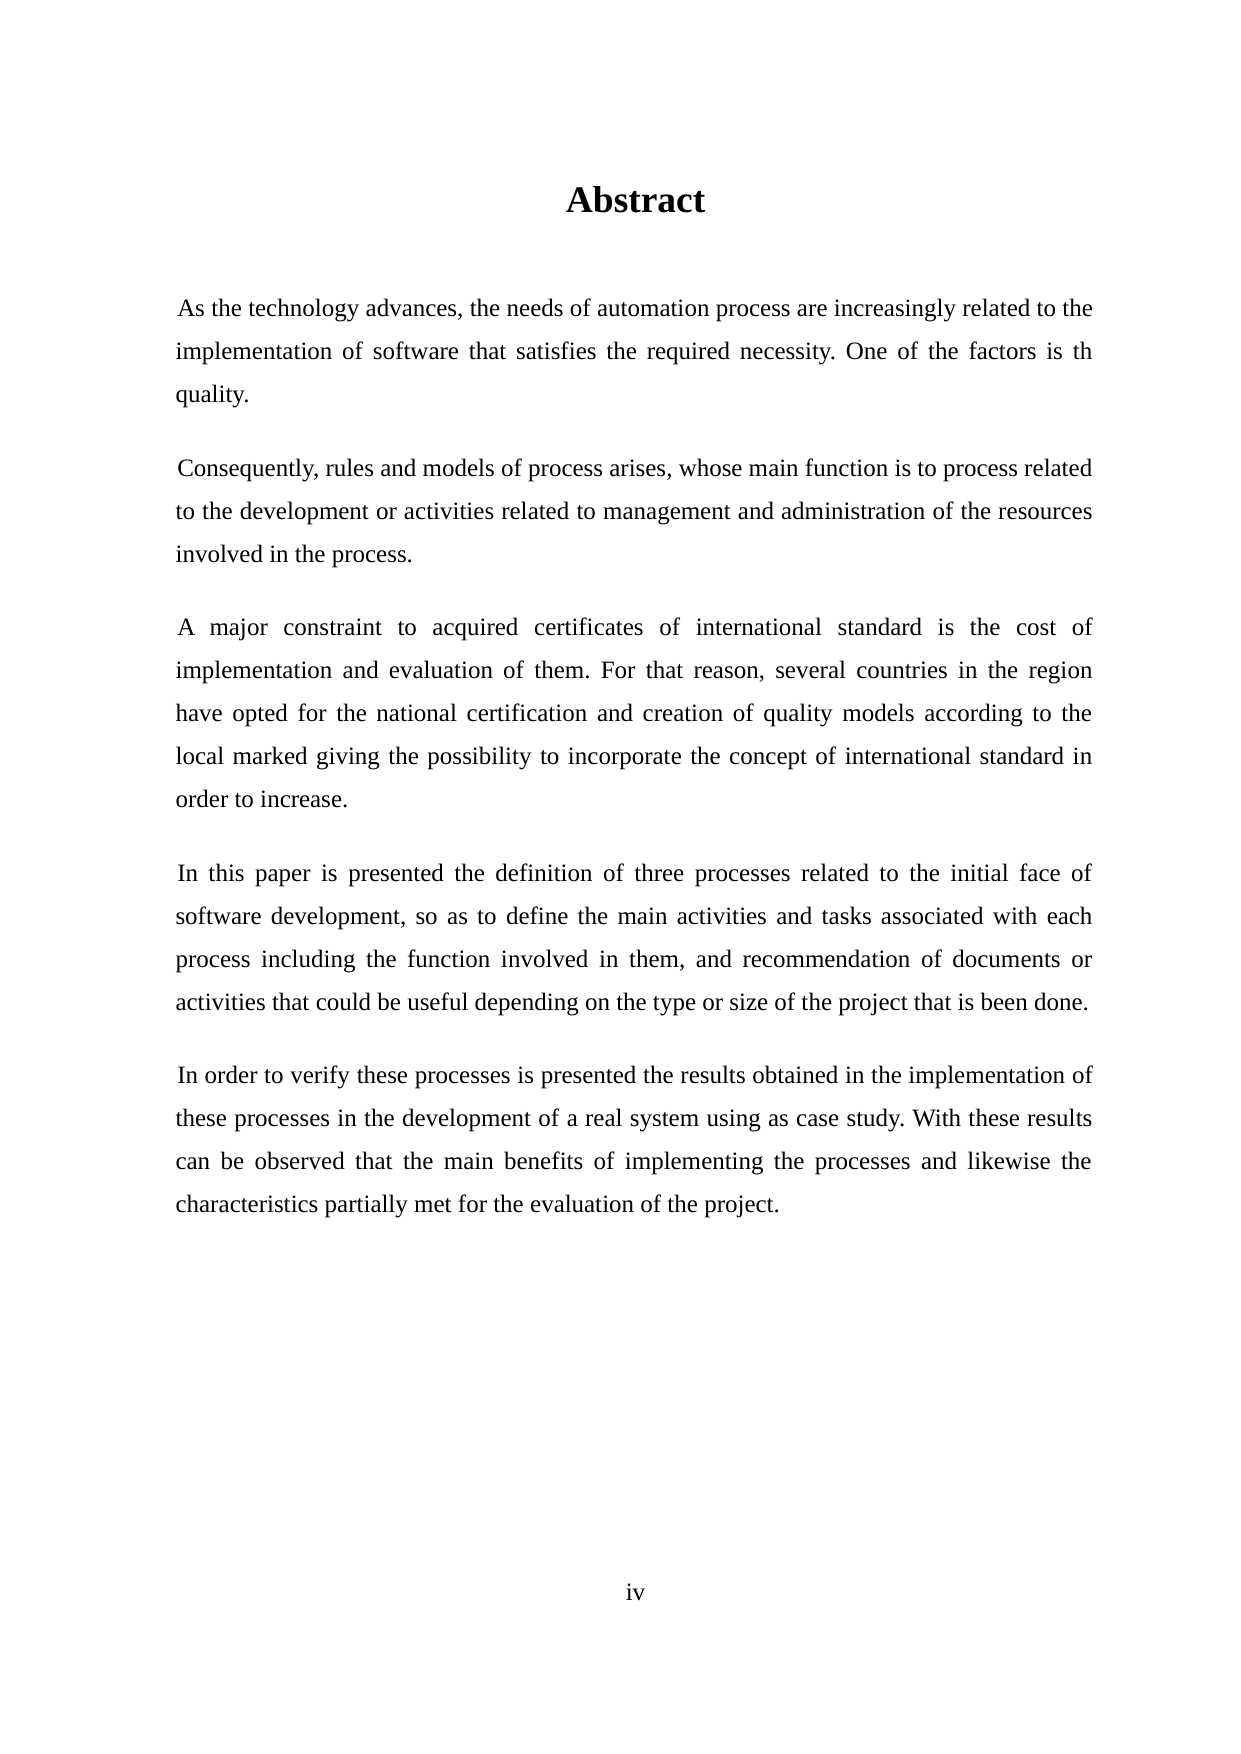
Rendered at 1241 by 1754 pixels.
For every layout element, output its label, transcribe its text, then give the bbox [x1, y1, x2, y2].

text As the technology advances, the needs of automation process are increasingly related to the implementation of software that satisfies the required necessity. One of the factors is th quality. [175, 293, 1093, 408]
text In order to verify these processes is presented the results obtained in the implementation of these processes in the development of a real system using as case study. With these results can be observed that the main benefits of implementing the processes and likewise the characteristics partially met for the evaluation of the project. [175, 1060, 1093, 1218]
text Consequently, rules and models of process arises, whose main function is to process related to the development or activities related to management and administration of the resources involved in the process. [175, 453, 1093, 568]
title Abstract [177, 177, 1093, 220]
text In this paper is presented the definition of three processes related to the initial face of software development, so as to define the main activities and tasks associated with each process including the function involved in them, and recommendation of documents or activities that could be useful depending on the type or size of the project that is been done. [175, 858, 1093, 1016]
text A major constraint to acquired certificates of international standard is the cost of implementation and evaluation of them. For that reason, several countries in the region have opted for the national certification and creation of quality models according to the local marked giving the possibility to incorporate the concept of international standard in order to increase. [175, 612, 1093, 813]
